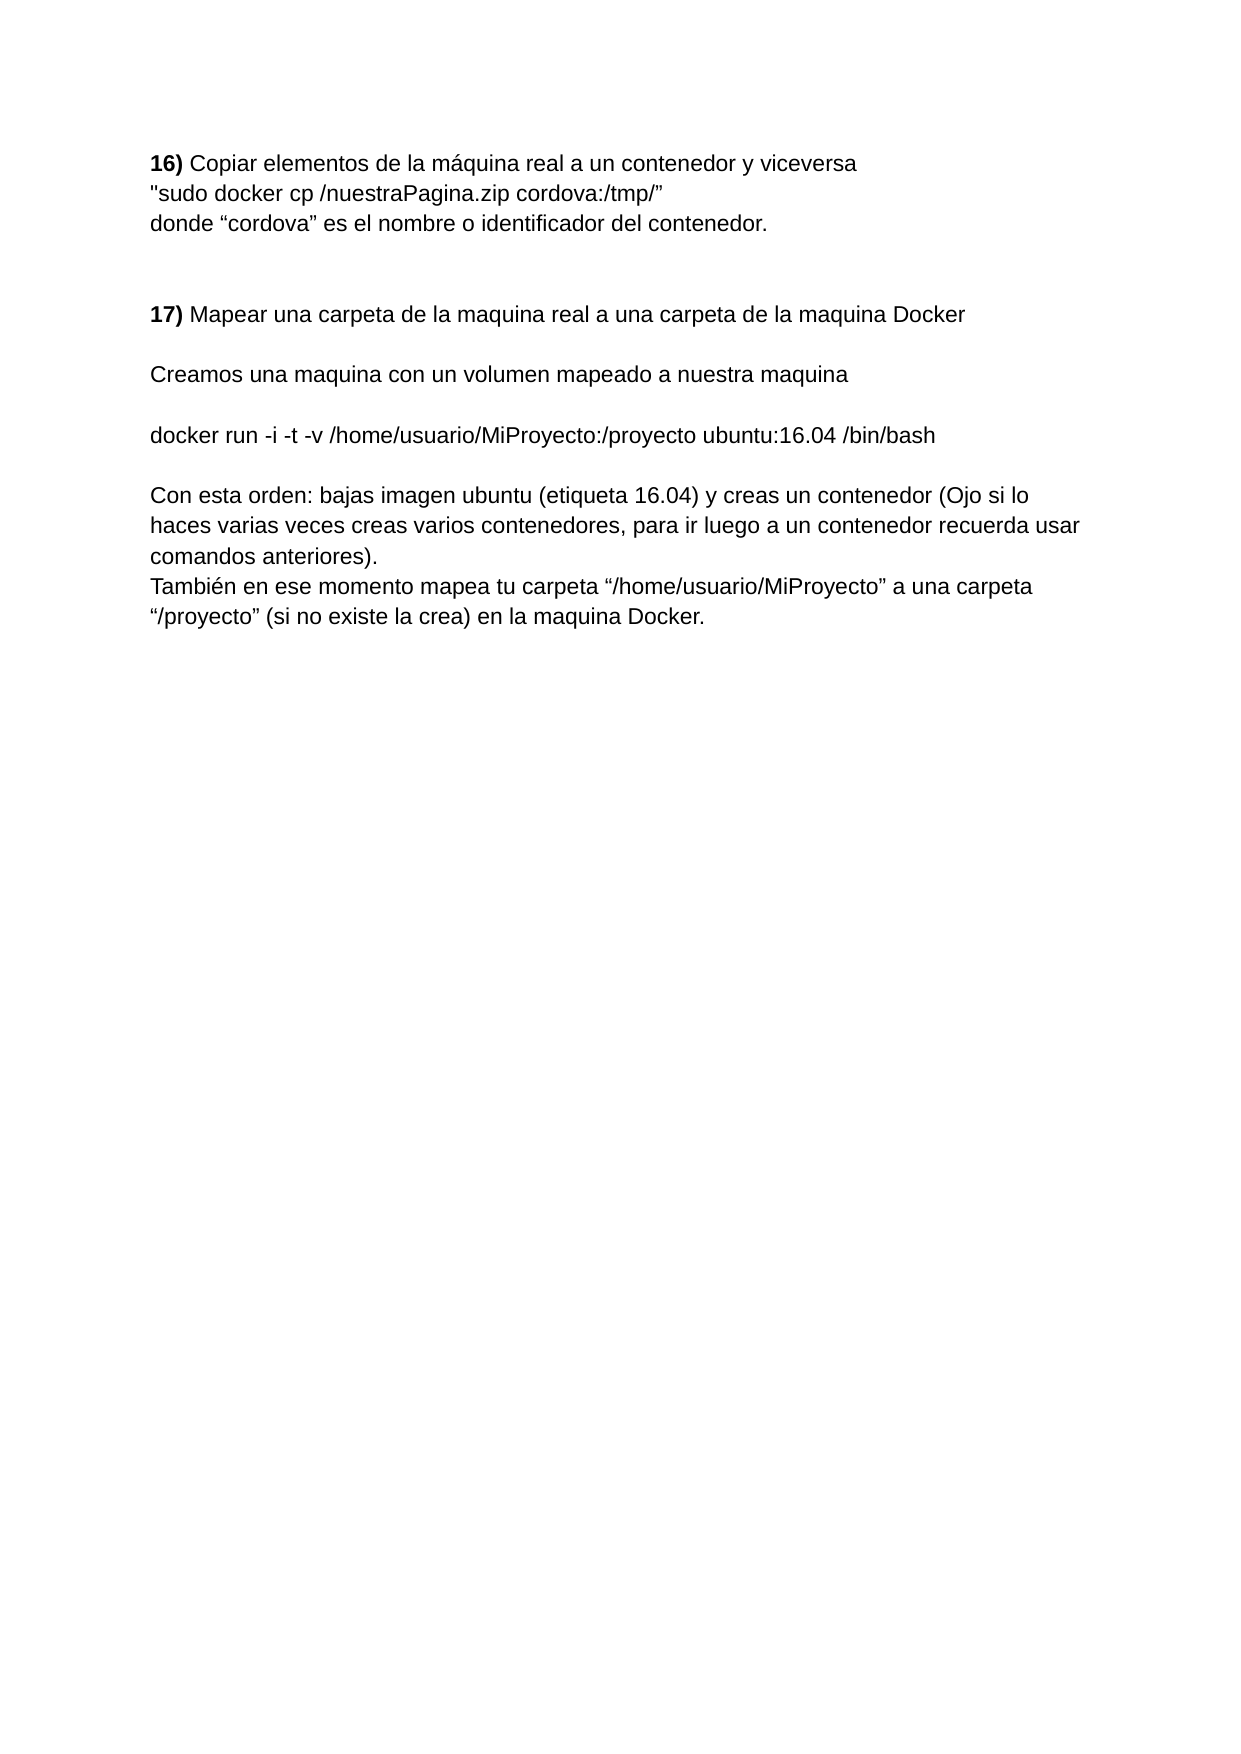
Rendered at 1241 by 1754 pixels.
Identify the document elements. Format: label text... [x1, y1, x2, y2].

text 16) Copiar elementos de la máquina real a un contenedor y viceversa [150, 150, 1090, 176]
text También en ese momento mapea tu carpeta “/home/usuario/MiProyecto” a una carpeta “/proyecto” (si no existe la crea) en la maquina Docker. [150, 573, 1090, 629]
text "sudo docker cp /nuestraPagina.zip cordova:/tmp/” [150, 180, 1090, 207]
text donde “cordova” es el nombre o identificador del contenedor. [150, 210, 1090, 237]
text Creamos una maquina con un volumen mapeado a nuestra maquina [150, 361, 1090, 388]
text Con esta orden: bajas imagen ubuntu (etiqueta 16.04) y creas un contenedor (Ojo si lo haces varias veces creas varios contenedores, para ir luego a un contenedor recuerda usar comandos anteriores). [150, 482, 1090, 569]
text 17) Mapear una carpeta de la maquina real a una carpeta de la maquina Docker [150, 301, 1090, 327]
text docker run -i -t -v /home/usuario/MiProyecto:/proyecto ubuntu:16.04 /bin/bash [150, 422, 1090, 448]
